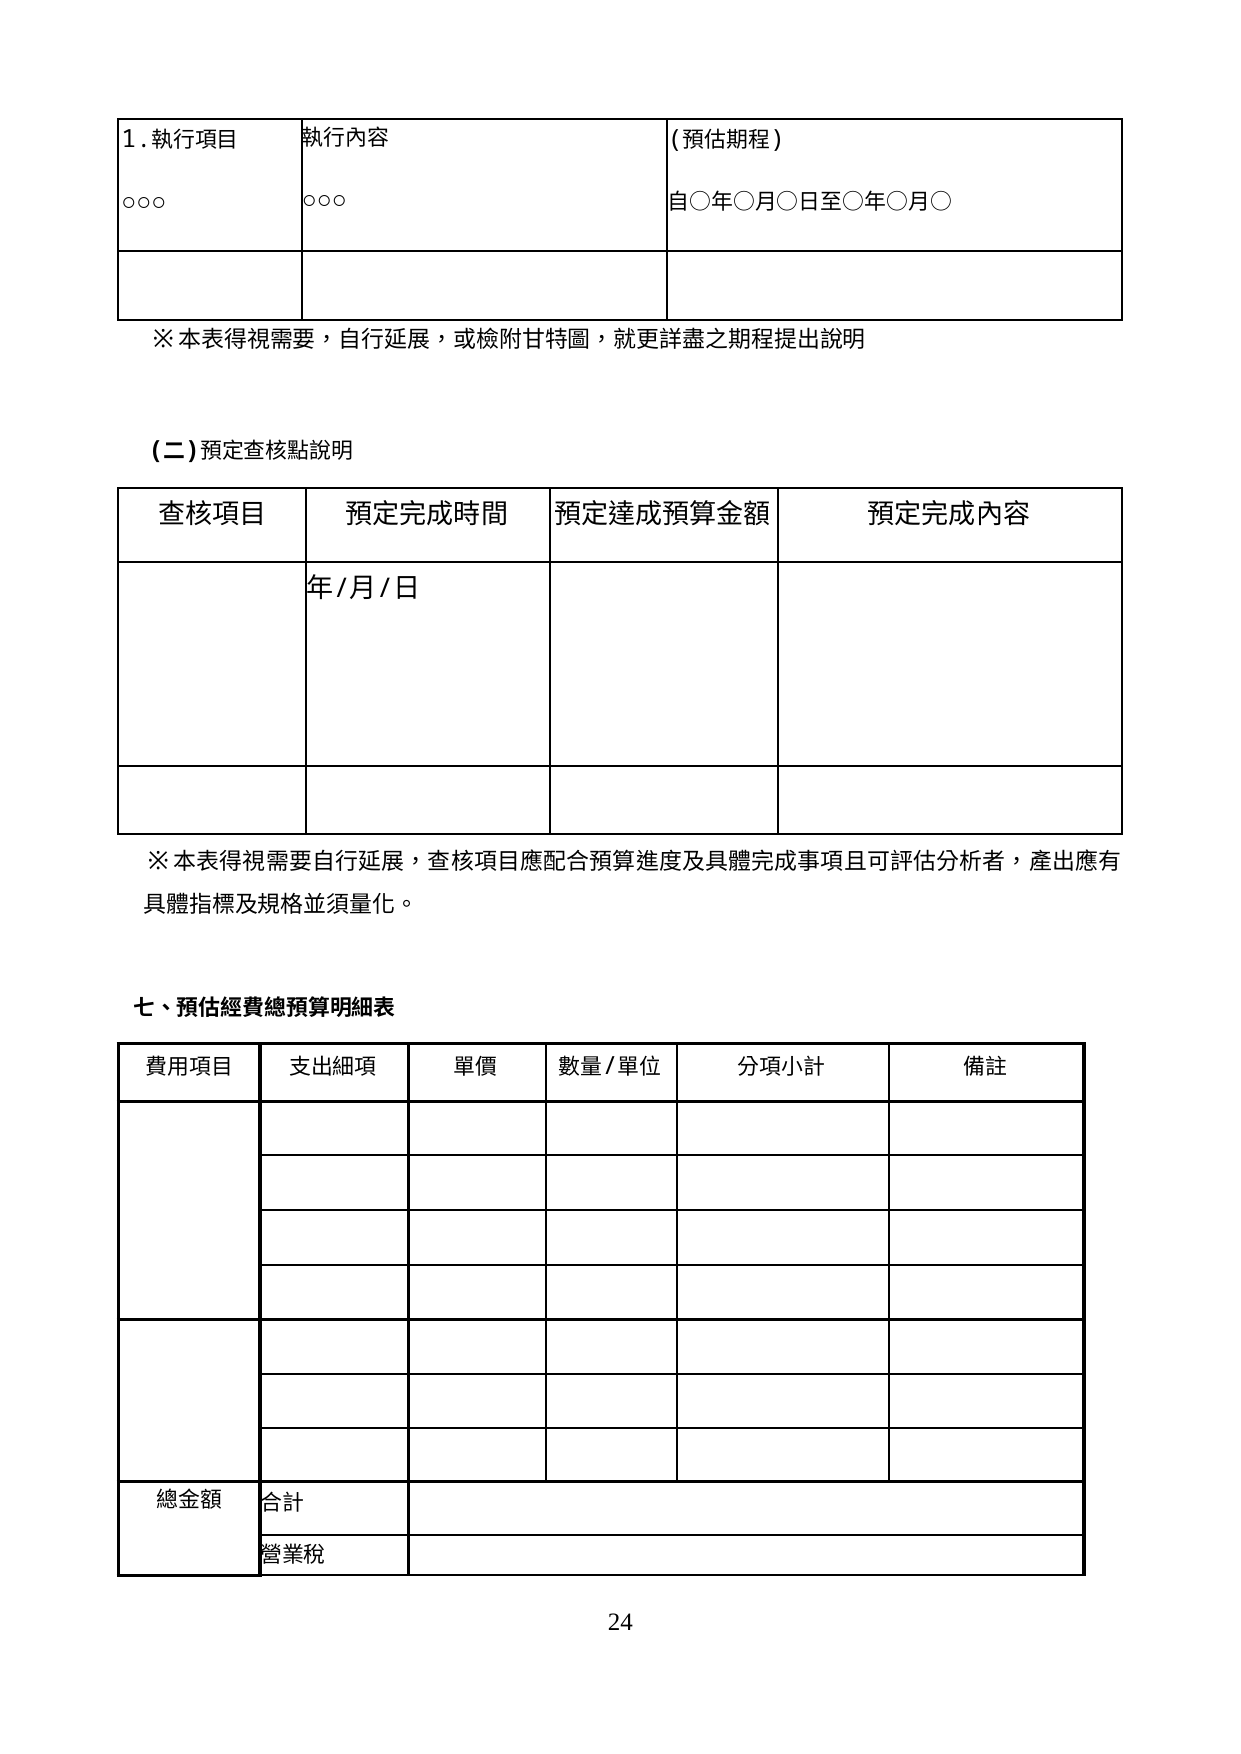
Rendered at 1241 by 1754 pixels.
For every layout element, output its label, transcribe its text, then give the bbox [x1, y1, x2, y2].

table_header 預定達成預算金額 [551, 489, 777, 561]
table_cell [410, 1375, 545, 1427]
table_cell (預估期程) 自○年○月○日至○年○月○ [668, 120, 1121, 250]
table_cell [410, 1321, 545, 1373]
table_header 數量/單位 [547, 1045, 676, 1099]
table_cell [547, 1211, 676, 1264]
table_cell [779, 563, 1121, 635]
table_cell [262, 1321, 407, 1373]
table_cell [890, 1429, 1082, 1480]
table_cell [547, 1321, 676, 1373]
table_cell [307, 767, 549, 833]
table_cell [890, 1211, 1082, 1264]
table_cell [120, 1321, 258, 1480]
table_cell [779, 698, 1121, 765]
table_cell [678, 1429, 888, 1480]
table_cell [410, 1536, 1082, 1574]
table_cell [262, 1429, 407, 1480]
table_cell [120, 1103, 258, 1318]
table_cell [119, 698, 305, 765]
table_cell [307, 635, 549, 698]
table_cell [678, 1375, 888, 1427]
table_cell [410, 1483, 1082, 1534]
table_cell [410, 1103, 545, 1154]
table_cell [262, 1103, 407, 1154]
table_cell [547, 1266, 676, 1318]
table_header 單價 [410, 1045, 545, 1099]
table_header 分項小計 [678, 1045, 888, 1099]
table_cell [262, 1156, 407, 1209]
table_header 預定完成時間 [307, 489, 549, 561]
table_cell [678, 1321, 888, 1373]
table_cell [678, 1211, 888, 1264]
table_cell [890, 1375, 1082, 1427]
table_cell [890, 1321, 1082, 1373]
table_header 費用項目 [120, 1045, 258, 1099]
table_cell [547, 1375, 676, 1427]
text ※本表得視需要，自行延展，或檢附甘特圖，就更詳盡之期程提出說明 [118, 321, 1122, 355]
table_cell 執行內容 ○○○ [303, 120, 666, 250]
table_cell 合計 [262, 1483, 407, 1534]
table_cell [410, 1429, 545, 1480]
text 七、預估經費總預算明細表 [118, 989, 1122, 1021]
table_cell [410, 1211, 545, 1264]
table_cell 年/月/日 [307, 563, 549, 635]
table_cell [262, 1266, 407, 1318]
table_cell [262, 1211, 407, 1264]
table_cell [678, 1103, 888, 1154]
table_cell [119, 563, 305, 635]
table_cell [547, 1429, 676, 1480]
table_cell 營業稅 [262, 1536, 407, 1574]
table_cell [547, 1156, 676, 1209]
table_cell [410, 1156, 545, 1209]
table_header 備註 [890, 1045, 1082, 1099]
table_cell [551, 698, 777, 765]
table_cell [890, 1156, 1082, 1209]
table_cell 總金額 [120, 1483, 258, 1574]
table_cell [410, 1266, 545, 1318]
table_cell 1.執行項目 ○○○ [119, 120, 301, 250]
table_cell [547, 1103, 676, 1154]
table_cell [890, 1266, 1082, 1318]
table_cell [678, 1156, 888, 1209]
table_header 查核項目 [119, 489, 305, 561]
table_cell [307, 698, 549, 765]
table_cell [678, 1266, 888, 1318]
table_cell [303, 252, 666, 319]
table_cell [668, 252, 1121, 319]
table_cell [551, 767, 777, 833]
table_cell [779, 635, 1121, 698]
table_cell [119, 635, 305, 698]
table_cell [779, 767, 1121, 833]
table_cell [119, 767, 305, 833]
table_cell [262, 1375, 407, 1427]
table_header 預定完成內容 [779, 489, 1121, 561]
table_cell [890, 1103, 1082, 1154]
text ※本表得視需要自行延展，查核項目應配合預算進度及具體完成事項且可評估分析者，產出應有具體指標及規格並須量化。 [143, 835, 1122, 919]
table_header 支出細項 [262, 1045, 407, 1099]
table_cell [119, 252, 301, 319]
table_cell [551, 635, 777, 698]
text (二)預定查核點說明 [118, 432, 1122, 466]
table_cell [551, 563, 777, 635]
